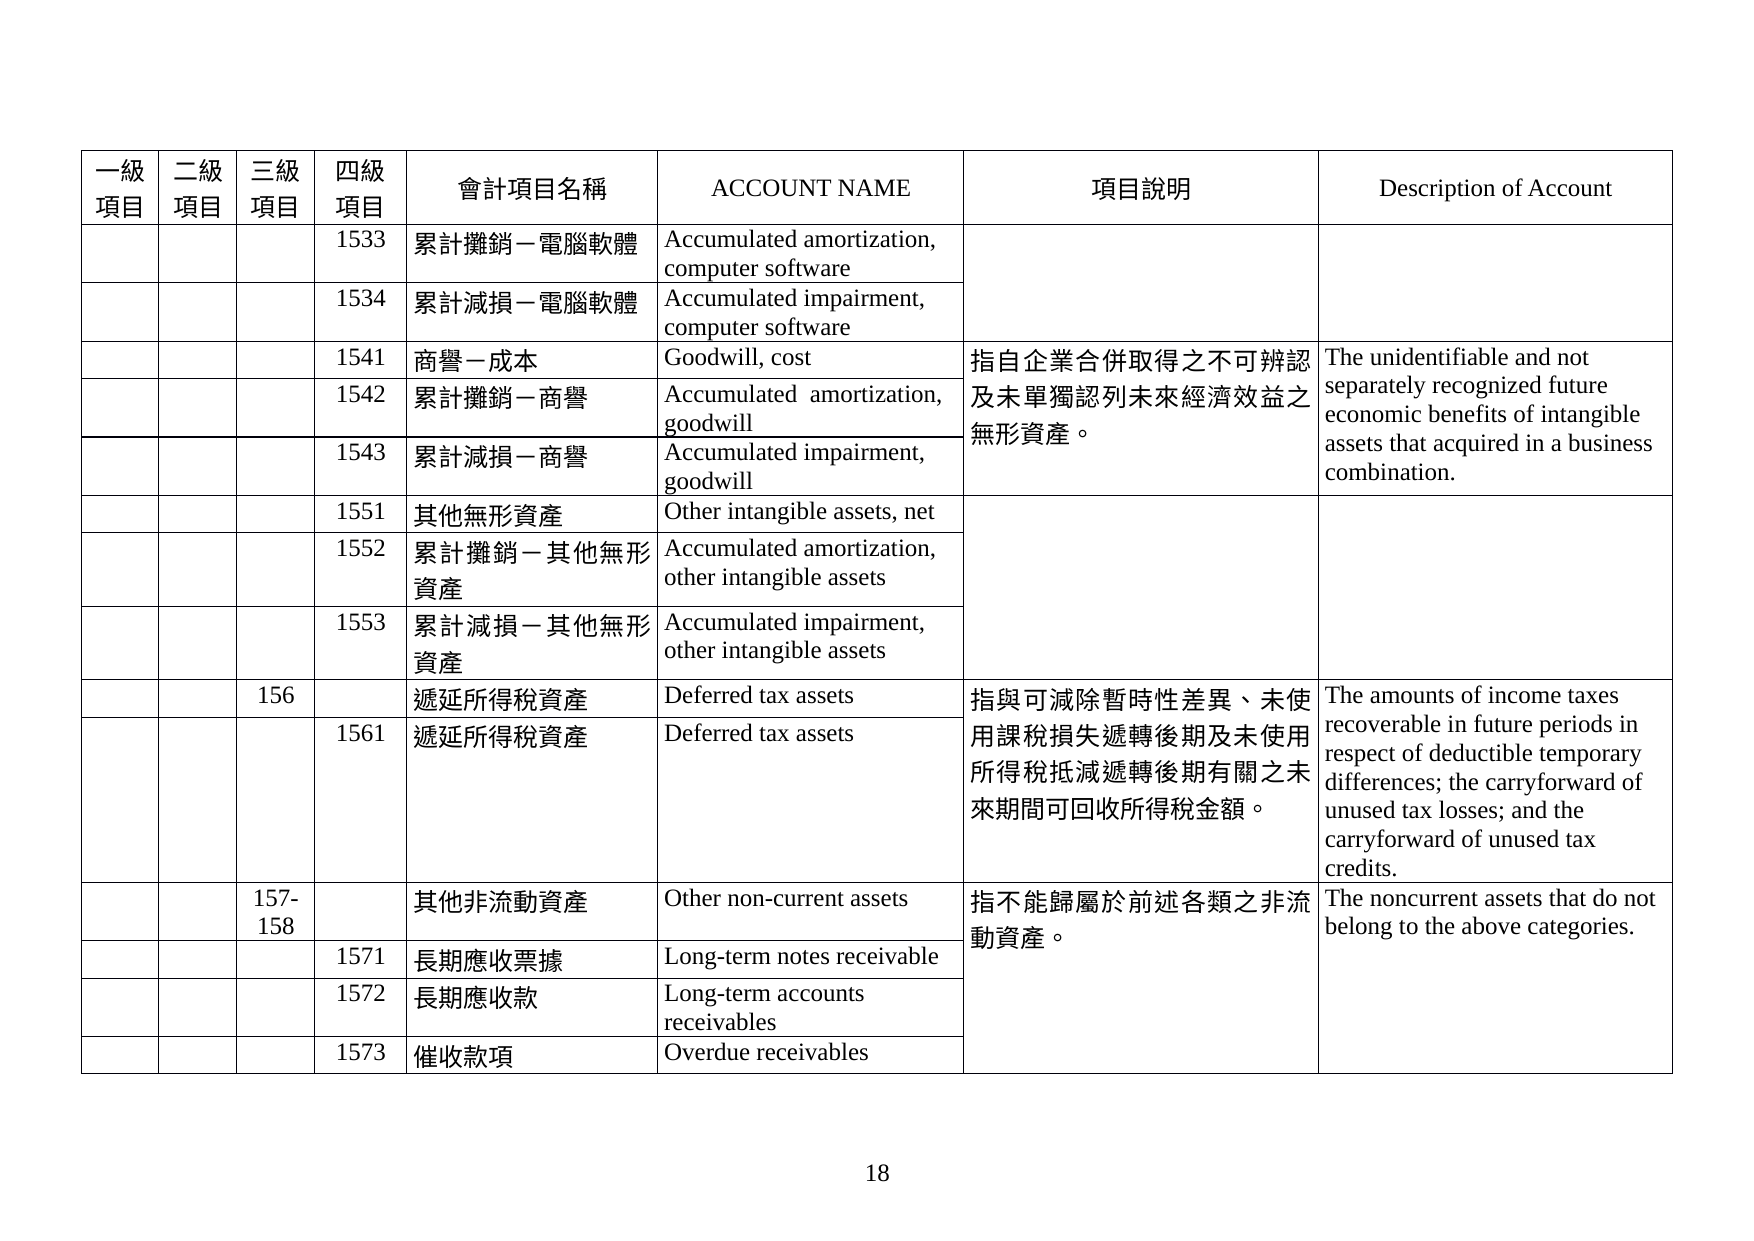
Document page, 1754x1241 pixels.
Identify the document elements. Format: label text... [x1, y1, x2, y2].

table_cell 157-158 [237, 883, 314, 940]
table_cell [159, 941, 236, 977]
table_cell 其他無形資產 [407, 496, 657, 532]
table_cell [1319, 496, 1672, 679]
table_cell Overdue receivables [658, 1037, 963, 1073]
table_cell 遞延所得稅資產 [407, 680, 657, 717]
table_cell 156 [237, 680, 314, 717]
table_cell [237, 225, 314, 282]
table_cell [82, 283, 158, 341]
table_cell 1573 [315, 1037, 406, 1073]
table_cell 累計減損－電腦軟體 [407, 283, 657, 341]
table_cell [237, 379, 314, 436]
table_cell [159, 1037, 236, 1073]
table_cell [237, 941, 314, 977]
table_cell The noncurrent assets that do not belong to the above categories. [1319, 883, 1672, 1073]
table_cell [82, 438, 158, 495]
table_cell [964, 225, 1318, 341]
table_cell 其他非流動資產 [407, 883, 657, 940]
table_cell 長期應收款 [407, 979, 657, 1036]
table_cell 累計攤銷－商譽 [407, 379, 657, 436]
table_cell [159, 438, 236, 495]
table_cell [82, 979, 158, 1036]
table_cell Long-term notes receivable [658, 941, 963, 977]
table_cell [315, 680, 406, 717]
table_cell [159, 342, 236, 378]
table_cell [82, 225, 158, 282]
table_header 會計項目名稱 [407, 151, 657, 223]
table_cell [237, 1037, 314, 1073]
table_cell [82, 941, 158, 977]
table_cell [82, 883, 158, 940]
table_cell Long-term accounts receivables [658, 979, 963, 1036]
table_cell [237, 533, 314, 606]
table_cell 累計攤銷－其他無形資產 [407, 533, 657, 606]
table_header 三級項目 [237, 151, 314, 223]
table_cell [82, 1037, 158, 1073]
table_cell 1553 [315, 607, 406, 679]
table_cell 累計攤銷－電腦軟體 [407, 225, 657, 282]
table_cell Accumulated impairment, goodwill [658, 438, 963, 495]
table_cell Accumulated impairment, computer software [658, 283, 963, 341]
table_cell [82, 533, 158, 606]
table_cell [237, 607, 314, 679]
table_cell 1543 [315, 438, 406, 495]
table_cell 1534 [315, 283, 406, 341]
table_cell [82, 680, 158, 717]
table_cell [237, 718, 314, 882]
table_cell [964, 496, 1318, 679]
table_cell [237, 979, 314, 1036]
table_header 項目說明 [964, 151, 1318, 223]
table_cell [237, 342, 314, 378]
table_cell [159, 283, 236, 341]
table_cell Deferred tax assets [658, 718, 963, 882]
table_cell [315, 883, 406, 940]
table_cell [159, 718, 236, 882]
table_cell [159, 533, 236, 606]
table_header 四級 項目 [315, 151, 406, 223]
table_cell 1561 [315, 718, 406, 882]
table_cell 1551 [315, 496, 406, 532]
table_cell 指與可減除暫時性差異、未使用課稅損失遞轉後期及未使用所得稅抵減遞轉後期有關之未來期間可回收所得稅金額。 [964, 680, 1318, 882]
table_header Description of Account [1319, 151, 1672, 223]
table_cell 商譽－成本 [407, 342, 657, 378]
table_cell Accumulated amortization, computer software [658, 225, 963, 282]
table_cell Accumulated impairment, other intangible assets [658, 607, 963, 679]
table_cell 1533 [315, 225, 406, 282]
table_cell Other non-current assets [658, 883, 963, 940]
table_cell 累計減損－其他無形資產 [407, 607, 657, 679]
table_cell Other intangible assets, net [658, 496, 963, 532]
table_cell [159, 680, 236, 717]
table_cell Accumulated amortization, other intangible assets [658, 533, 963, 606]
table_cell 1541 [315, 342, 406, 378]
table_cell 1542 [315, 379, 406, 436]
table_cell 指自企業合併取得之不可辨認及未單獨認列未來經濟效益之無形資產。 [964, 342, 1318, 495]
table_cell 1552 [315, 533, 406, 606]
table_cell 1572 [315, 979, 406, 1036]
table_cell Goodwill, cost [658, 342, 963, 378]
table_cell 催收款項 [407, 1037, 657, 1073]
table_cell 遞延所得稅資產 [407, 718, 657, 882]
table_cell [159, 607, 236, 679]
table_cell [159, 496, 236, 532]
table_cell [237, 496, 314, 532]
table_cell [82, 718, 158, 882]
table_cell [82, 496, 158, 532]
table_header 一級項目 [82, 151, 158, 223]
table_cell [159, 379, 236, 436]
table_cell [237, 438, 314, 495]
table_cell Deferred tax assets [658, 680, 963, 717]
table_cell The amounts of income taxes recoverable in future periods in respect of deductible temporary differences; the carryforward of unused tax losses; and the carryforward of unused tax credits. [1319, 680, 1672, 882]
table_cell The unidentifiable and not separately recognized future economic benefits of intangible assets that acquired in a business combination. [1319, 342, 1672, 495]
table_cell [82, 342, 158, 378]
table_cell [159, 883, 236, 940]
table_cell 指不能歸屬於前述各類之非流動資產。 [964, 883, 1318, 1073]
table_cell 長期應收票據 [407, 941, 657, 977]
table_cell [159, 225, 236, 282]
table_cell [1319, 225, 1672, 341]
table_cell Accumulated amortization, goodwill [658, 379, 963, 436]
table_cell [82, 607, 158, 679]
table_cell 1571 [315, 941, 406, 977]
table_header ACCOUNT NAME [658, 151, 963, 223]
table_cell [237, 283, 314, 341]
table_header 二級項目 [159, 151, 236, 223]
table_cell [159, 979, 236, 1036]
table_cell [82, 379, 158, 436]
table_cell 累計減損－商譽 [407, 438, 657, 495]
